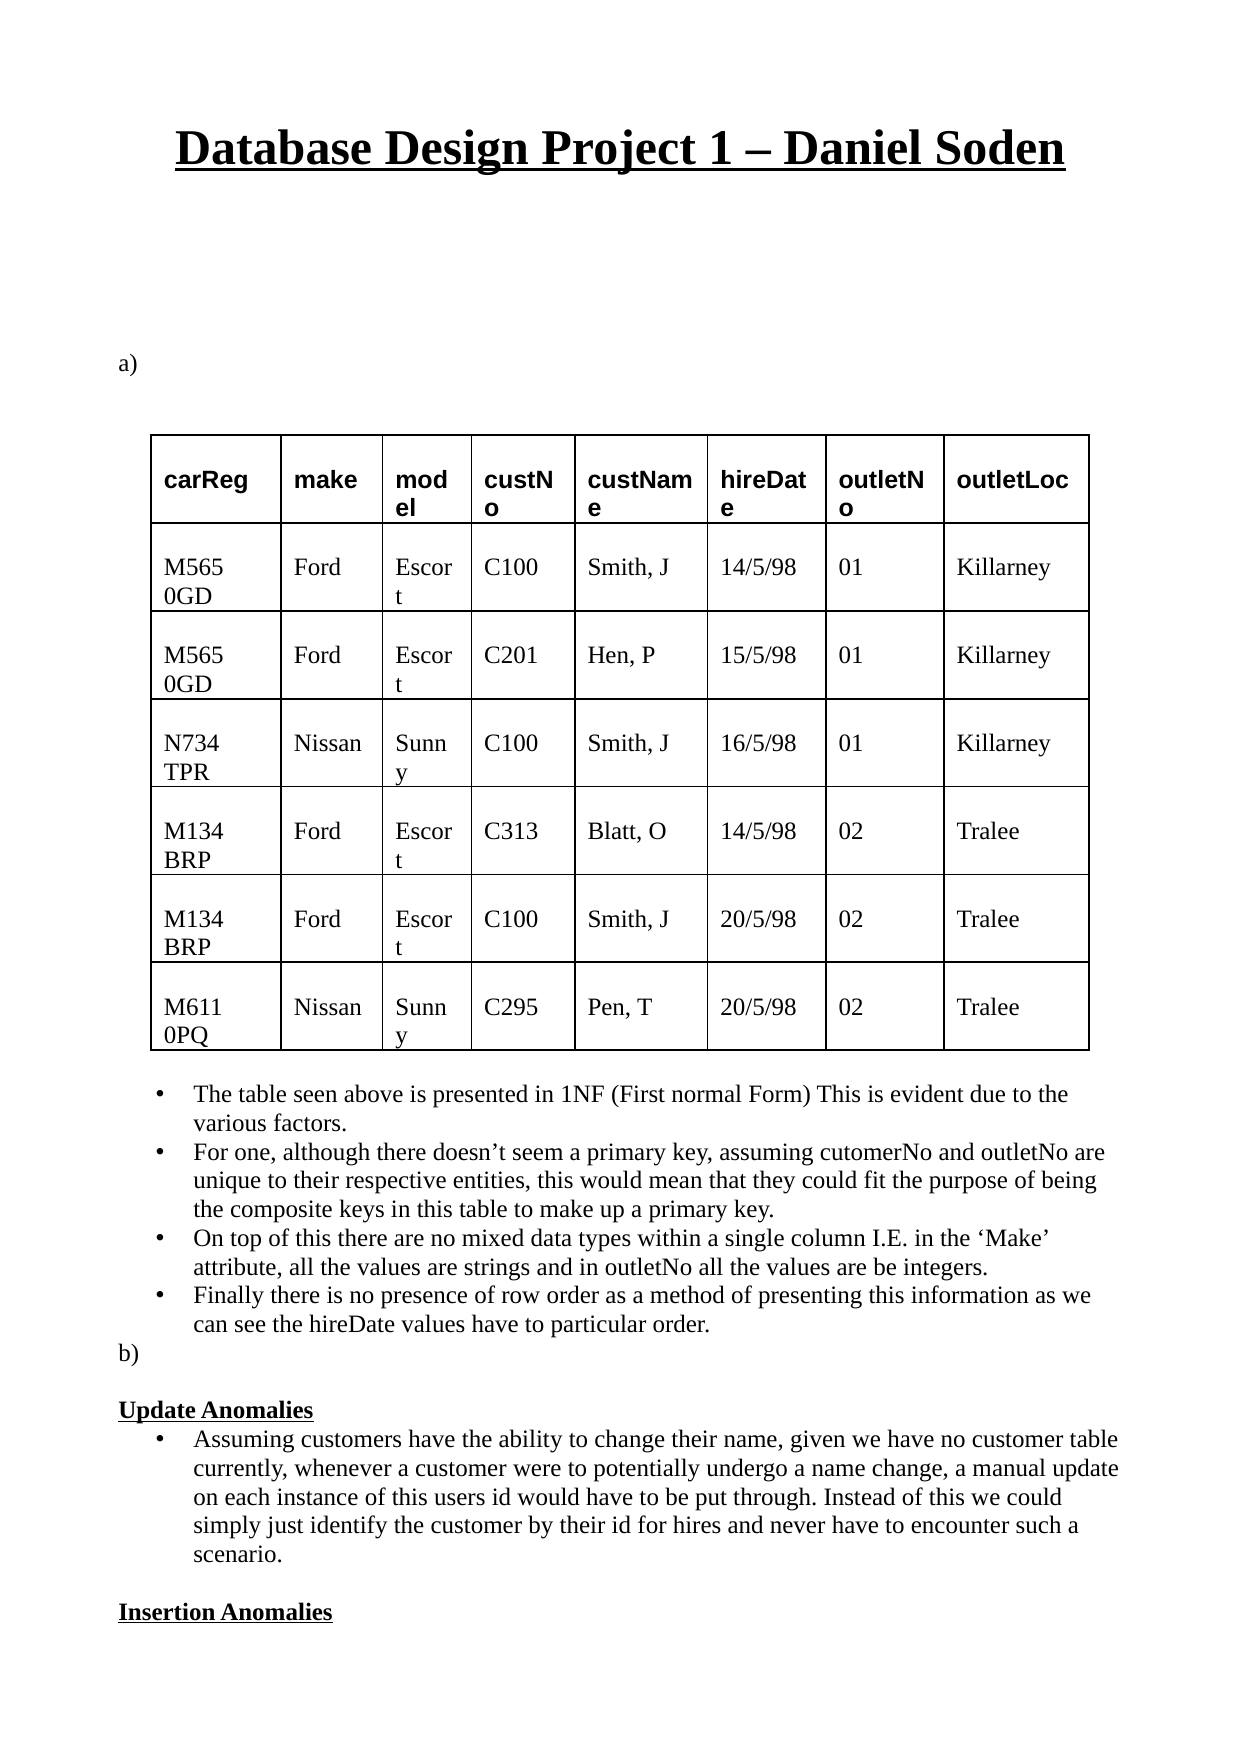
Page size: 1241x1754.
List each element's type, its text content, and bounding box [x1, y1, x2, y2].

table_cell Escort [383, 875, 471, 961]
table_header model [383, 436, 471, 522]
table_cell Smith, J [576, 524, 707, 610]
table_cell Ford [282, 524, 382, 610]
table_cell 16/5/98 [708, 700, 825, 786]
table_cell Tralee [945, 787, 1088, 873]
text Database Design Project 1 – Daniel Soden [118, 118, 1122, 176]
table_cell Blatt, O [576, 787, 707, 873]
table_cell M565 0GD [152, 612, 280, 698]
table_cell 20/5/98 [708, 875, 825, 961]
table_cell Sunny [383, 963, 471, 1049]
list The table seen above is presented in 1NF (First normal Form) This is evident due to the various factors. [156, 1079, 1122, 1137]
table_cell Pen, T [576, 963, 707, 1049]
table_cell Ford [282, 787, 382, 873]
table_cell Hen, P [576, 612, 707, 698]
table_cell Escort [383, 787, 471, 873]
table_cell 01 [827, 612, 943, 698]
table_header hireDate [708, 436, 825, 522]
list On top of this there are no mixed data types within a single column I.E. in the ‘Make’ attribute, all the values are strings and in outletNo all the values are be integers. [156, 1223, 1122, 1281]
text Update Anomalies [118, 1396, 1122, 1424]
table_cell Sunny [383, 700, 471, 786]
table_cell Tralee [945, 875, 1088, 961]
table_cell 15/5/98 [708, 612, 825, 698]
table_cell Ford [282, 875, 382, 961]
table_cell Killarney [945, 700, 1088, 786]
table_cell 01 [827, 700, 943, 786]
table_cell M134 BRP [152, 787, 280, 873]
table_cell C201 [472, 612, 574, 698]
table_cell Ford [282, 612, 382, 698]
table_cell N734 TPR [152, 700, 280, 786]
table_cell M134 BRP [152, 875, 280, 961]
table_cell Killarney [945, 612, 1088, 698]
table_cell M565 0GD [152, 524, 280, 610]
text b) [118, 1338, 1122, 1367]
table_cell Smith, J [576, 875, 707, 961]
table_header make [282, 436, 382, 522]
table_header custName [576, 436, 707, 522]
table_cell C100 [472, 875, 574, 961]
table_cell M611 0PQ [152, 963, 280, 1049]
table_cell Nissan [282, 700, 382, 786]
table_cell C100 [472, 700, 574, 786]
table_header custNo [472, 436, 574, 522]
table_cell 01 [827, 524, 943, 610]
table_cell Nissan [282, 963, 382, 1049]
table_cell 14/5/98 [708, 787, 825, 873]
list Finally there is no presence of row order as a method of presenting this information as we can see the hireDate values have to particular order. [156, 1281, 1122, 1338]
text a) [118, 348, 1122, 377]
table_cell C295 [472, 963, 574, 1049]
table_cell C100 [472, 524, 574, 610]
table_cell Escort [383, 524, 471, 610]
table_header outletLoc [945, 436, 1088, 522]
table_header carReg [152, 436, 280, 522]
table_cell Escort [383, 612, 471, 698]
table_cell 02 [827, 875, 943, 961]
table_cell 14/5/98 [708, 524, 825, 610]
list For one, although there doesn’t seem a primary key, assuming cutomerNo and outletNo are unique to their respective entities, this would mean that they could fit the purpose of being the composite keys in this table to make up a primary key. [156, 1137, 1122, 1223]
table_cell 20/5/98 [708, 963, 825, 1049]
table_cell Tralee [945, 963, 1088, 1049]
table_cell Smith, J [576, 700, 707, 786]
table_header outletNo [827, 436, 943, 522]
text Insertion Anomalies [118, 1597, 1122, 1626]
table_cell 02 [827, 787, 943, 873]
list Assuming customers have the ability to change their name, given we have no customer table currently, whenever a customer were to potentially undergo a name change, a manual update on each instance of this users id would have to be put through. Instead of this we could simply just identify the customer by their id for hires and never have to encounter such a scenario. [156, 1424, 1122, 1568]
table_cell C313 [472, 787, 574, 873]
table_cell Killarney [945, 524, 1088, 610]
table_cell 02 [827, 963, 943, 1049]
